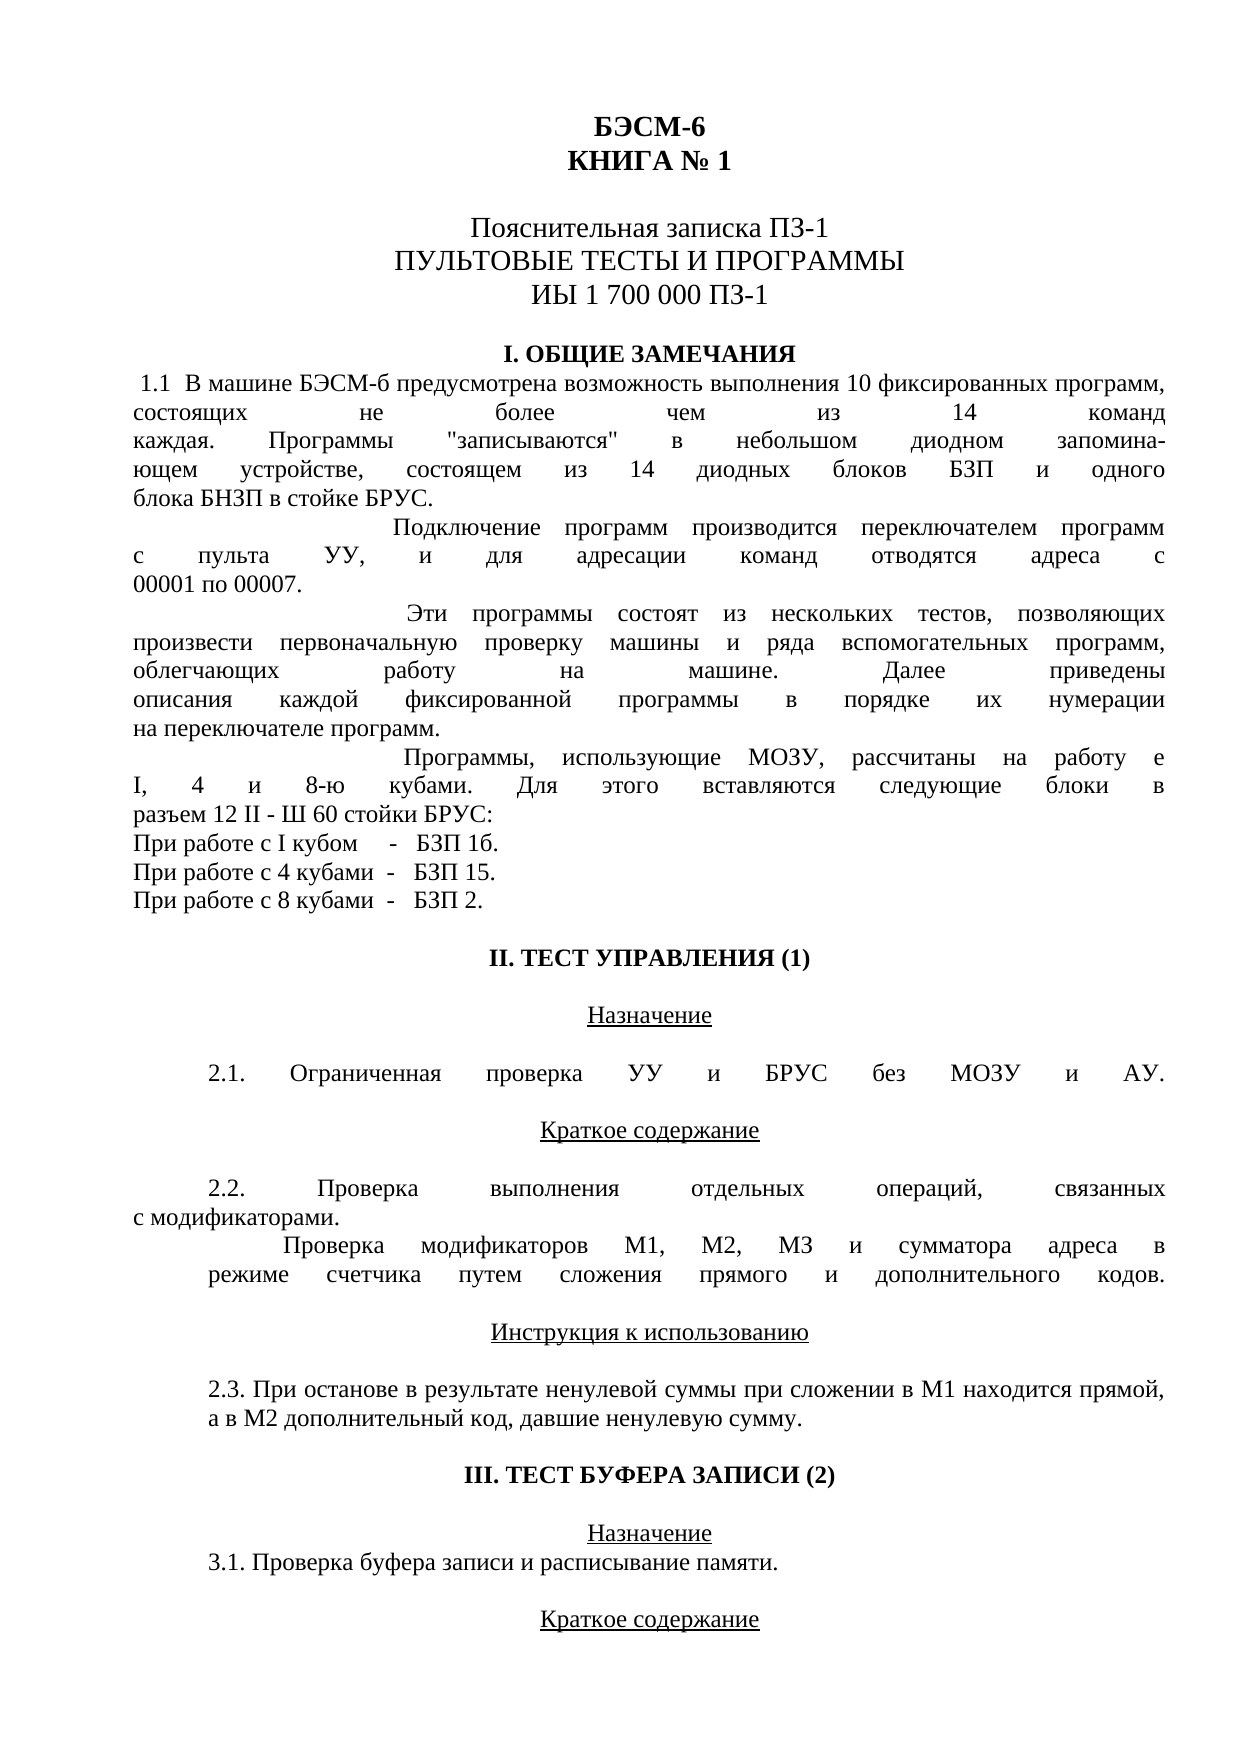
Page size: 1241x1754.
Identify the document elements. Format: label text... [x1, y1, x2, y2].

text 2.2. Проверка выполнения отдельных операций, связанных с модификаторами. [133, 1173, 1166, 1230]
text 3.1. Проверка буфера записи и расписывание памяти. [133, 1547, 1166, 1575]
text Назначение [133, 1489, 1166, 1547]
text Проверка модификаторов М1, М2, МЗ и сумматора адреса в режиме счетчика путем сложения прямого и дополнительного кодов. [208, 1230, 1166, 1317]
text Краткое содержание [133, 1115, 1166, 1173]
text Краткое содержание [133, 1604, 1166, 1633]
text Эти программы состоят из нескольких тестов, позволяющих произвести первоначальную проверку машины и ряда вспомогательных программ, облегчающих работу на машине. Далее приведены описания каждой фиксированной программы в порядке их нумерации на переключателе программ. [133, 598, 1166, 742]
text Назначение [133, 1000, 1166, 1058]
text Программы, использующие МОЗУ, рассчитаны на работу е I, 4 и 8-ю кубами. Для этого вставляются следующие блоки в разъем 12 II - Ш 60 стойки БРУС: [133, 742, 1166, 828]
text III. ТЕСТ БУФЕРА ЗАПИСИ (2) [133, 1460, 1166, 1489]
text При работе с 4 кубами - БЗП 15. [133, 857, 1166, 885]
text БЭСМ-6 [133, 109, 1166, 143]
text КНИГА № 1 [133, 143, 1166, 176]
text 2.3. При останове в результате ненулевой суммы при сложении в M1 находится прямой, а в М2 дополнительный код, давшие ненулевую сумму. [208, 1374, 1166, 1432]
text При работе с I кубом - БЗП 1б. [133, 828, 1166, 857]
text Инструкция к использованию [133, 1317, 1166, 1374]
text При работе с 8 кубами - БЗП 2. [133, 885, 1166, 914]
text ИЫ 1 700 000 ПЗ-1 [133, 277, 1166, 310]
text 2.1. Ограниченная проверка УУ и БРУС без МОЗУ и АУ. [133, 1058, 1166, 1115]
text I. ОБЩИЕ ЗАМЕЧАНИЯ [133, 339, 1166, 368]
text 1.1 В машине БЭСМ-б предусмотрена возможность выполнения 10 фиксированных программ, состоящих не более чем из 14 команд каждая. Программы "записываются" в небольшом диодном запомина- ющем устройстве, состоящем из 14 диодных блоков БЗП и одного блока БНЗП в стойке БРУС. [133, 368, 1166, 512]
text II. ТЕСТ УПРАВЛЕНИЯ (1) [133, 943, 1166, 972]
text Пояснительная записка ПЗ-1 [133, 210, 1166, 243]
text Подключение программ производится переключателем программ с пульта УУ, и для адресации команд отводятся адреса с 00001 по 00007. [133, 512, 1166, 598]
text ПУЛЬТОВЫЕ ТЕСТЫ И ПРОГРАММЫ [133, 243, 1166, 277]
